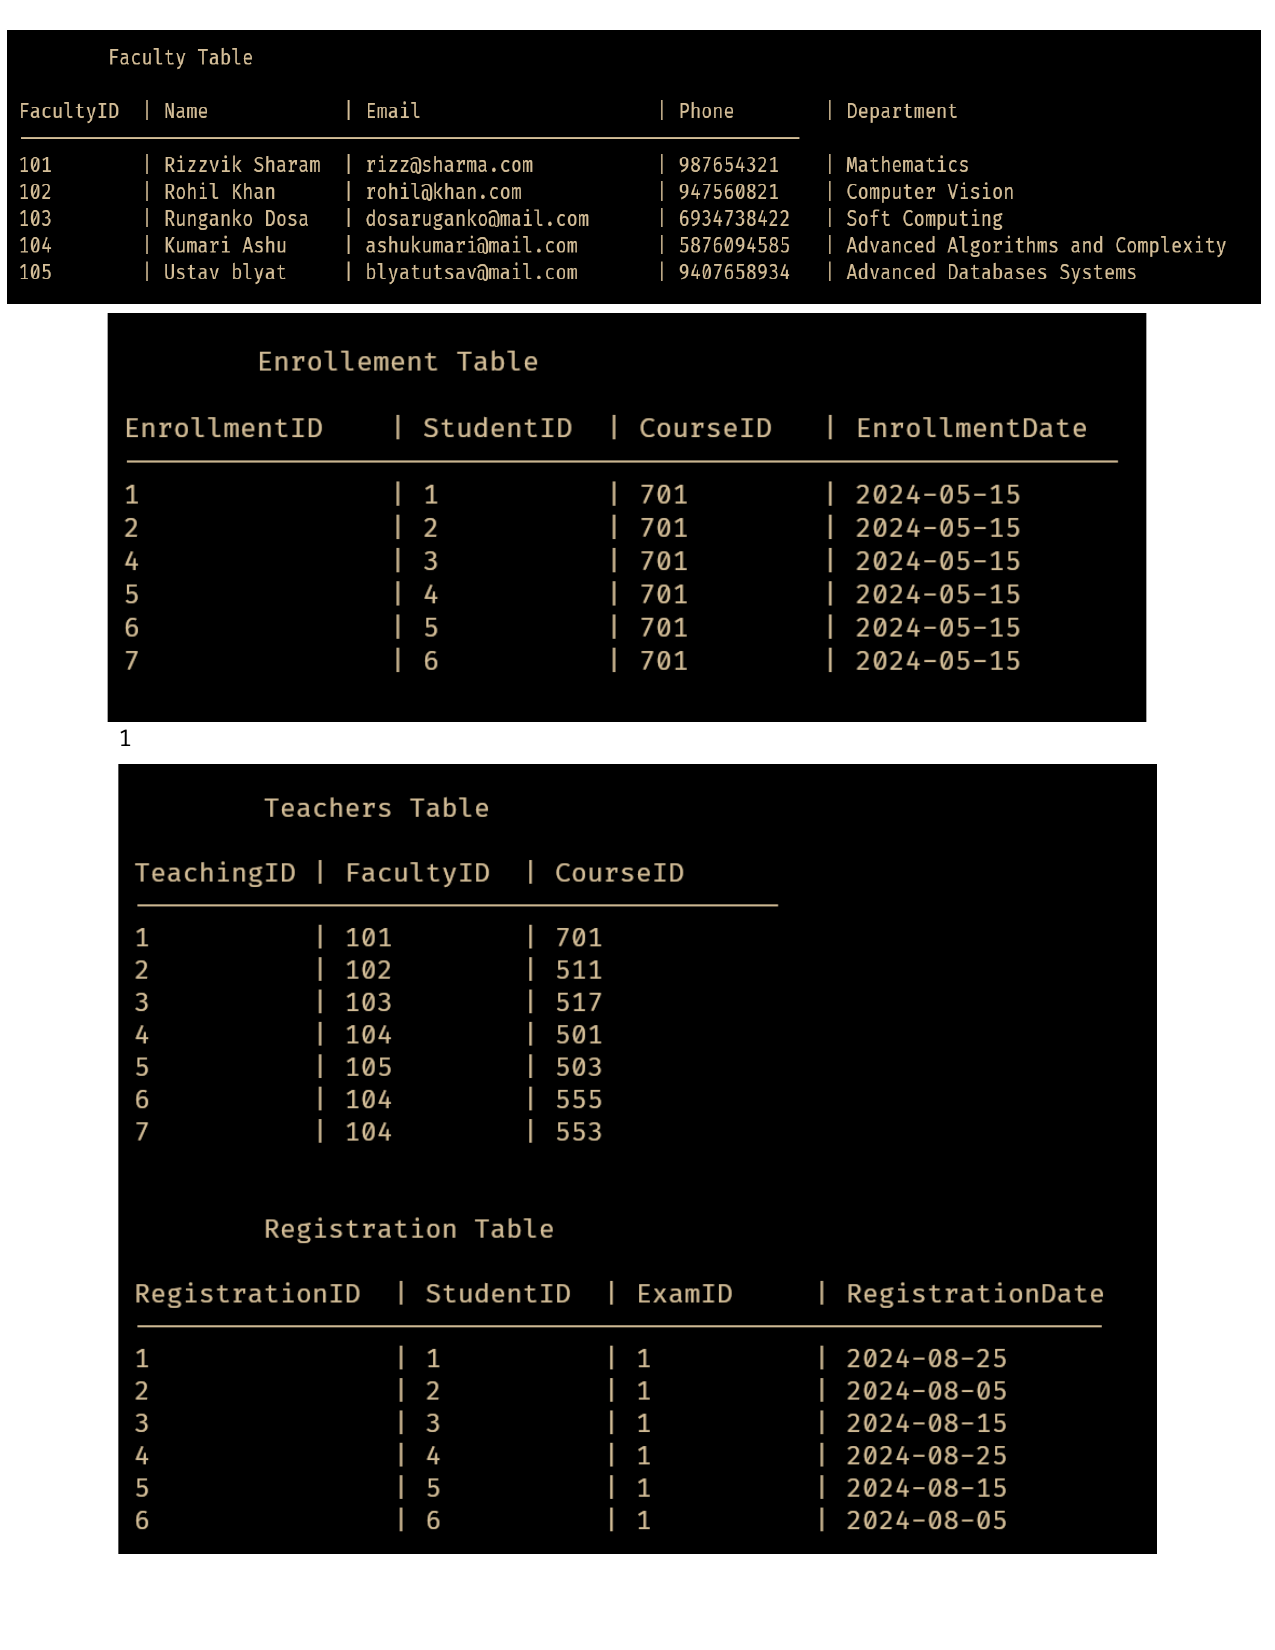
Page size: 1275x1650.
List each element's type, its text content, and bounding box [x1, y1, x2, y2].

picture [118, 764, 1157, 1554]
picture [7, 30, 1261, 304]
text 1 [118, 304, 1157, 753]
picture [107, 313, 1147, 722]
